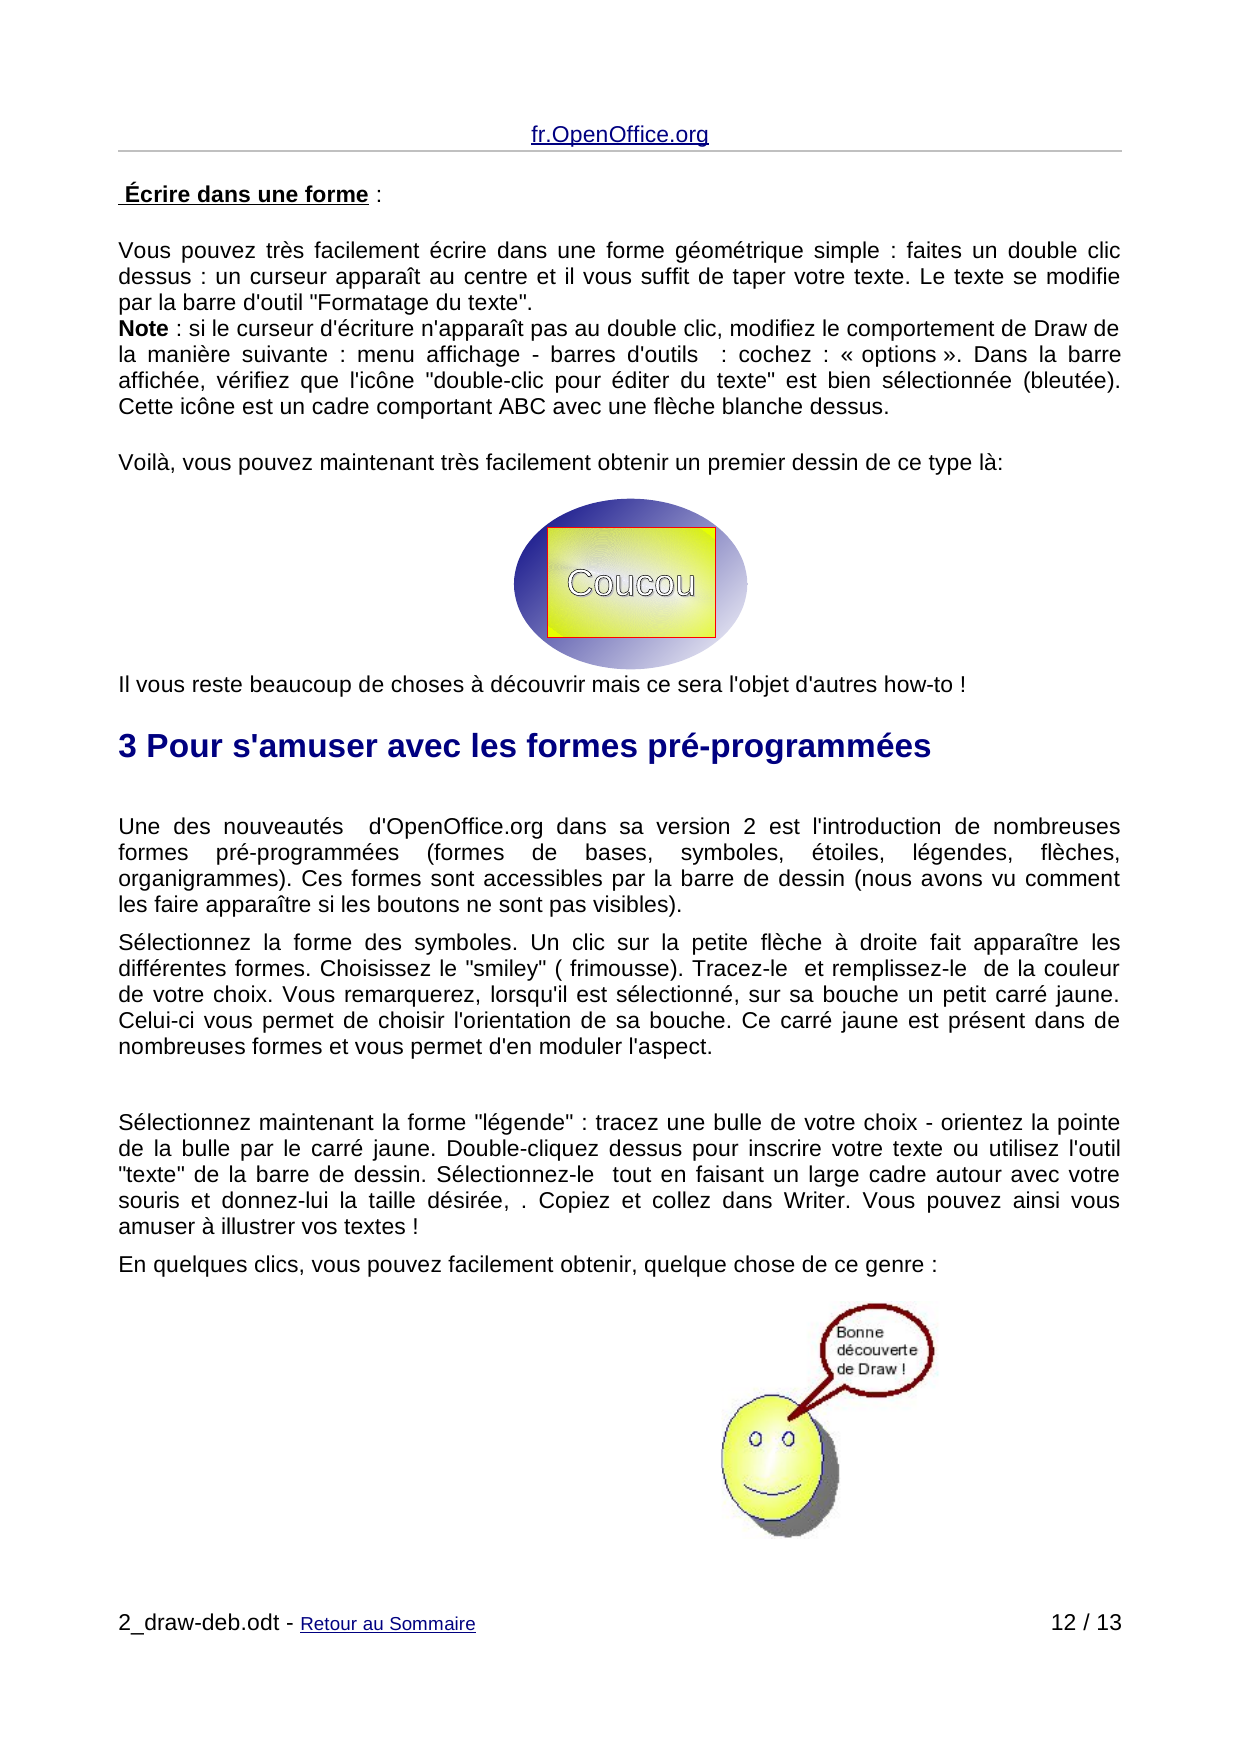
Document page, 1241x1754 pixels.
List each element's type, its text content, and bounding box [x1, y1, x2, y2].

text [548, 600, 608, 637]
text [548, 607, 594, 637]
text Appendix [687, 622, 715, 637]
picture [721, 1301, 944, 1539]
text Voilà, vous pouvez maintenant très facilement obtenir un premier dessin de ce type là: [118, 449, 1122, 475]
text Il vous reste beaucoup de choses à découvrir mais ce sera l'objet d'autres how-to ! [118, 671, 1122, 697]
text Appendix [638, 528, 715, 573]
text [655, 528, 715, 565]
text Sélectionnez la forme des symboles. Un clic sur la petite flèche à droite fait apparaître les différentes formes. Choisissez le "smiley" ( frimousse). Tracez-le et remplissez-le de la couleur de votre choix. Vous remarquerez, lorsqu'il est sélectionné, sur sa bouche un petit carré jaune. Celui-ci vous permet de choisir l'orientation de sa bouche. Ce carré jaune est présent dans de nombreuses formes et vous permet d'en moduler l'aspect. [118, 929, 1122, 1059]
text En quelques clics, vous pouvez facilement obtenir, quelque chose de ce genre : [118, 1251, 1122, 1277]
text Sélectionnez maintenant la forme "légende" : tracez une bulle de votre choix - orientez la pointe de la bulle par le carré jaune. Double-cliquez dessus pour inscrire votre texte ou utilisez l'outil "texte" de la barre de dessin. Sélectionnez-le tout en faisant un large cadre autour avec votre souris et donnez-lui la taille désirée, . Copiez et collez dans Writer. Vous pouvez ainsi vous amuser à illustrer vos textes ! [118, 1109, 1122, 1239]
text Appendix [548, 528, 575, 542]
text Vous pouvez très facilement écrire dans une forme géométrique simple : faites un double clic dessus : un curseur apparaît au centre et il vous suffit de taper votre texte. Le texte se modifie par la barre d'outil "Formatage du texte". Note : si le curseur d'écriture n'apparaît pas au double clic, modifiez le comportement de Draw de la manière suivante : menu affichage - barres d'outils : cochez : « options ». Dans la barre affichée, vérifiez que l'icône "double-clic pour éditer du texte" est bien sélectionnée (bleutée). Cette icône est un cadre comportant ABC avec une flèche blanche dessus. [118, 237, 1122, 419]
subtitle Pour s'amuser avec les formes pré-programmées [118, 726, 1122, 801]
text Appendix [548, 593, 626, 637]
text Une des nouveautés d'OpenOffice.org dans sa version 2 est l'introduction de nombreuses formes pré-programmées (formes de bases, symboles, étoiles, légendes, flèches, organigrammes). Ces formes sont accessibles par la barre de dessin (nous avons vu comment les faire apparaître si les boutons ne sont pas visibles). [118, 813, 1122, 917]
text Écrire dans une forme : [118, 182, 1122, 208]
text [669, 528, 715, 559]
